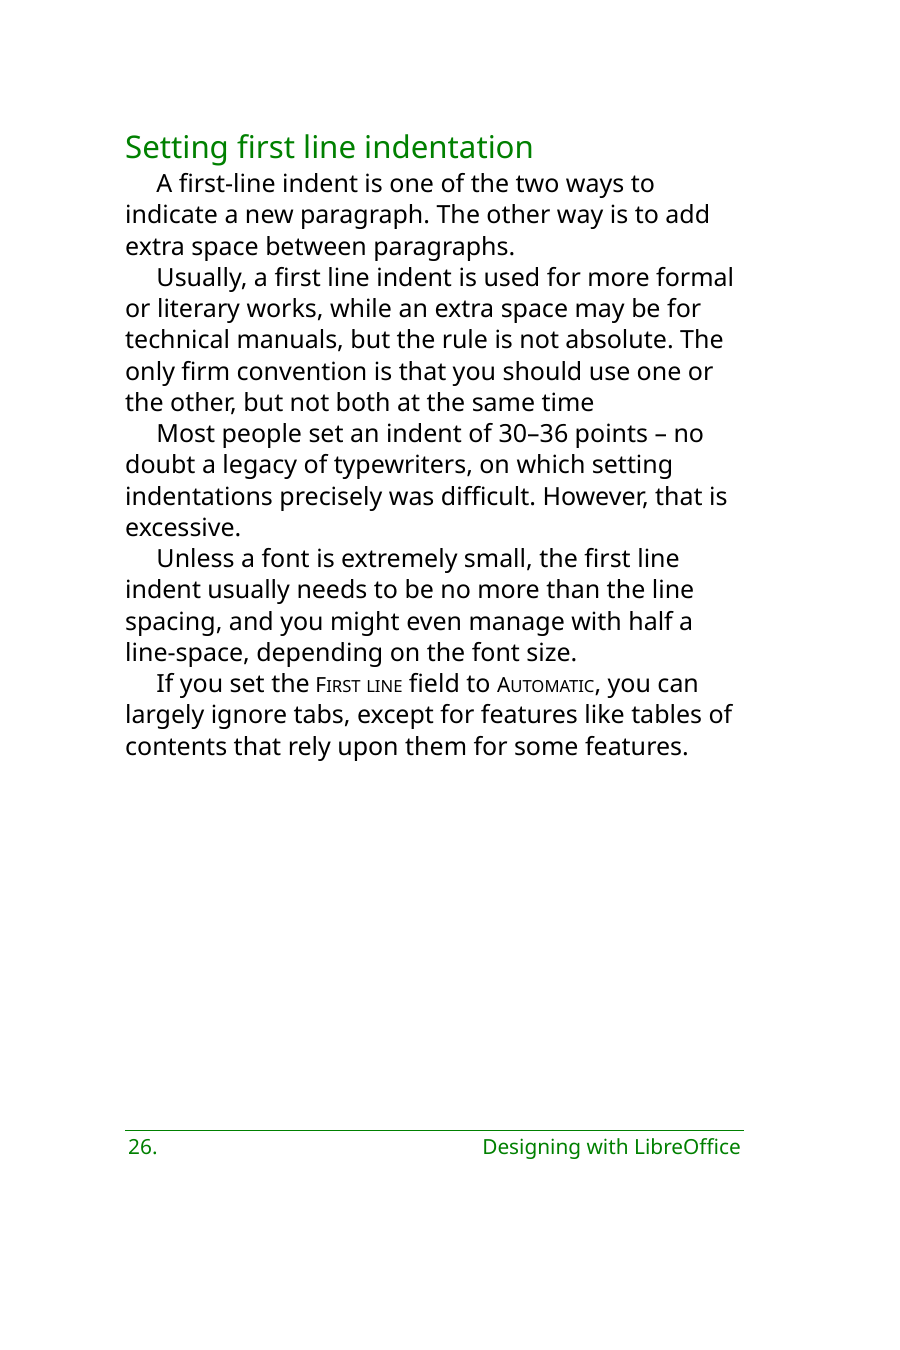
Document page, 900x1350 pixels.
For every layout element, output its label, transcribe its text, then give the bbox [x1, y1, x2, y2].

text Unless a font is extremely small, the first line indent usually needs to be no more than the line spacing, and you might even manage with half a line-space, depending on the font size. [125, 543, 744, 668]
text Usually, a first line indent is used for more formal or literary works, while an extra space may be for technical manuals, but the rule is not absolute. The only firm convention is that you should use one or the other, but not both at the same time [125, 261, 744, 418]
text A first-line indent is one of the two ways to indicate a new paragraph. The other way is to add extra space between paragraphs. [125, 168, 744, 261]
text If you set the First line field to Automatic, you can largely ignore tabs, except for features like tables of contents that rely upon them for some features. [125, 668, 744, 761]
subtitle Setting first line indentation [125, 125, 744, 168]
text Most people set an indent of 30–36 points – no doubt a legacy of typewriters, on which setting indentations precisely was difficult. However, that is excessive. [125, 418, 744, 543]
